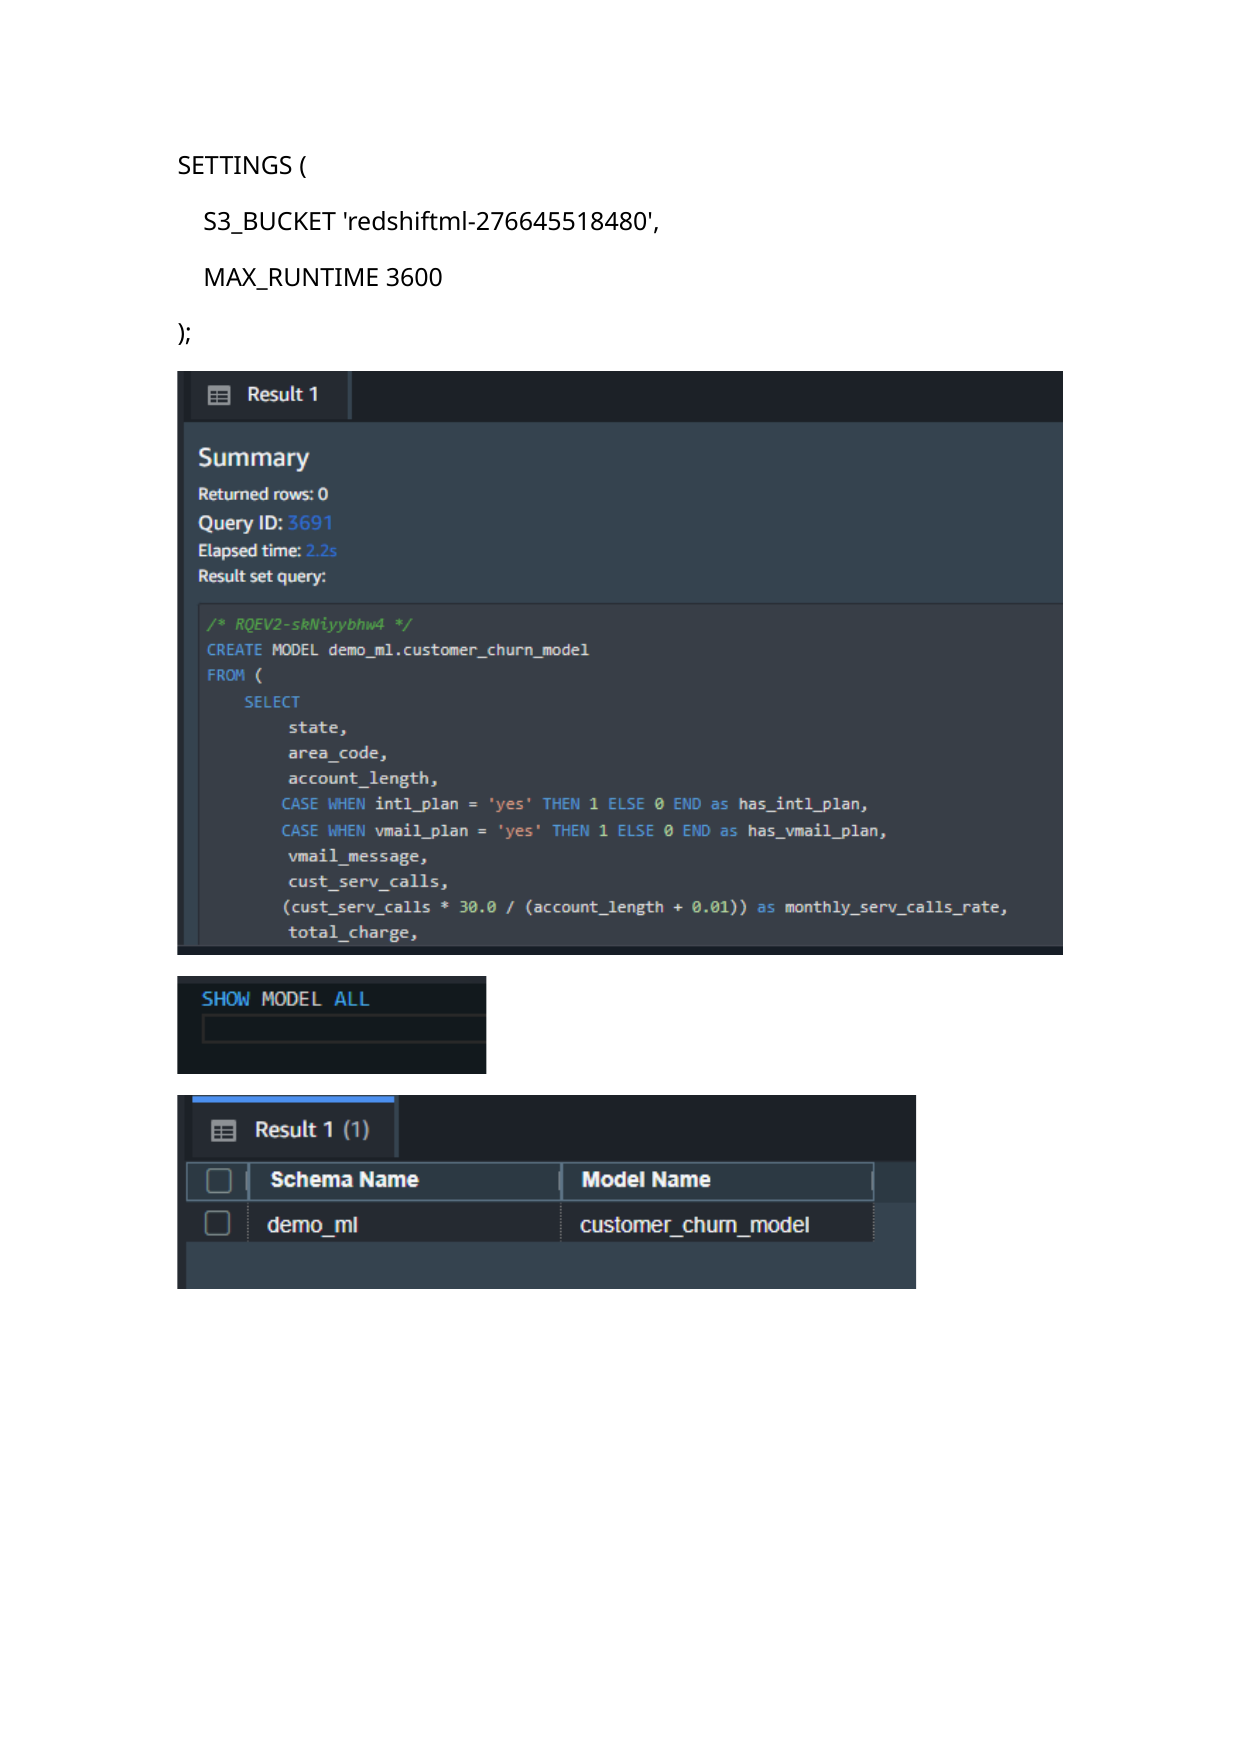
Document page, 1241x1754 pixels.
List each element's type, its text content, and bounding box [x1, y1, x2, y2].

text SETTINGS ( [177, 148, 1063, 182]
text S3_BUCKET 'redshiftml-276645518480', [177, 203, 1063, 237]
text ); [177, 315, 1063, 349]
text MAX_RUNTIME 3600 [177, 259, 1063, 293]
